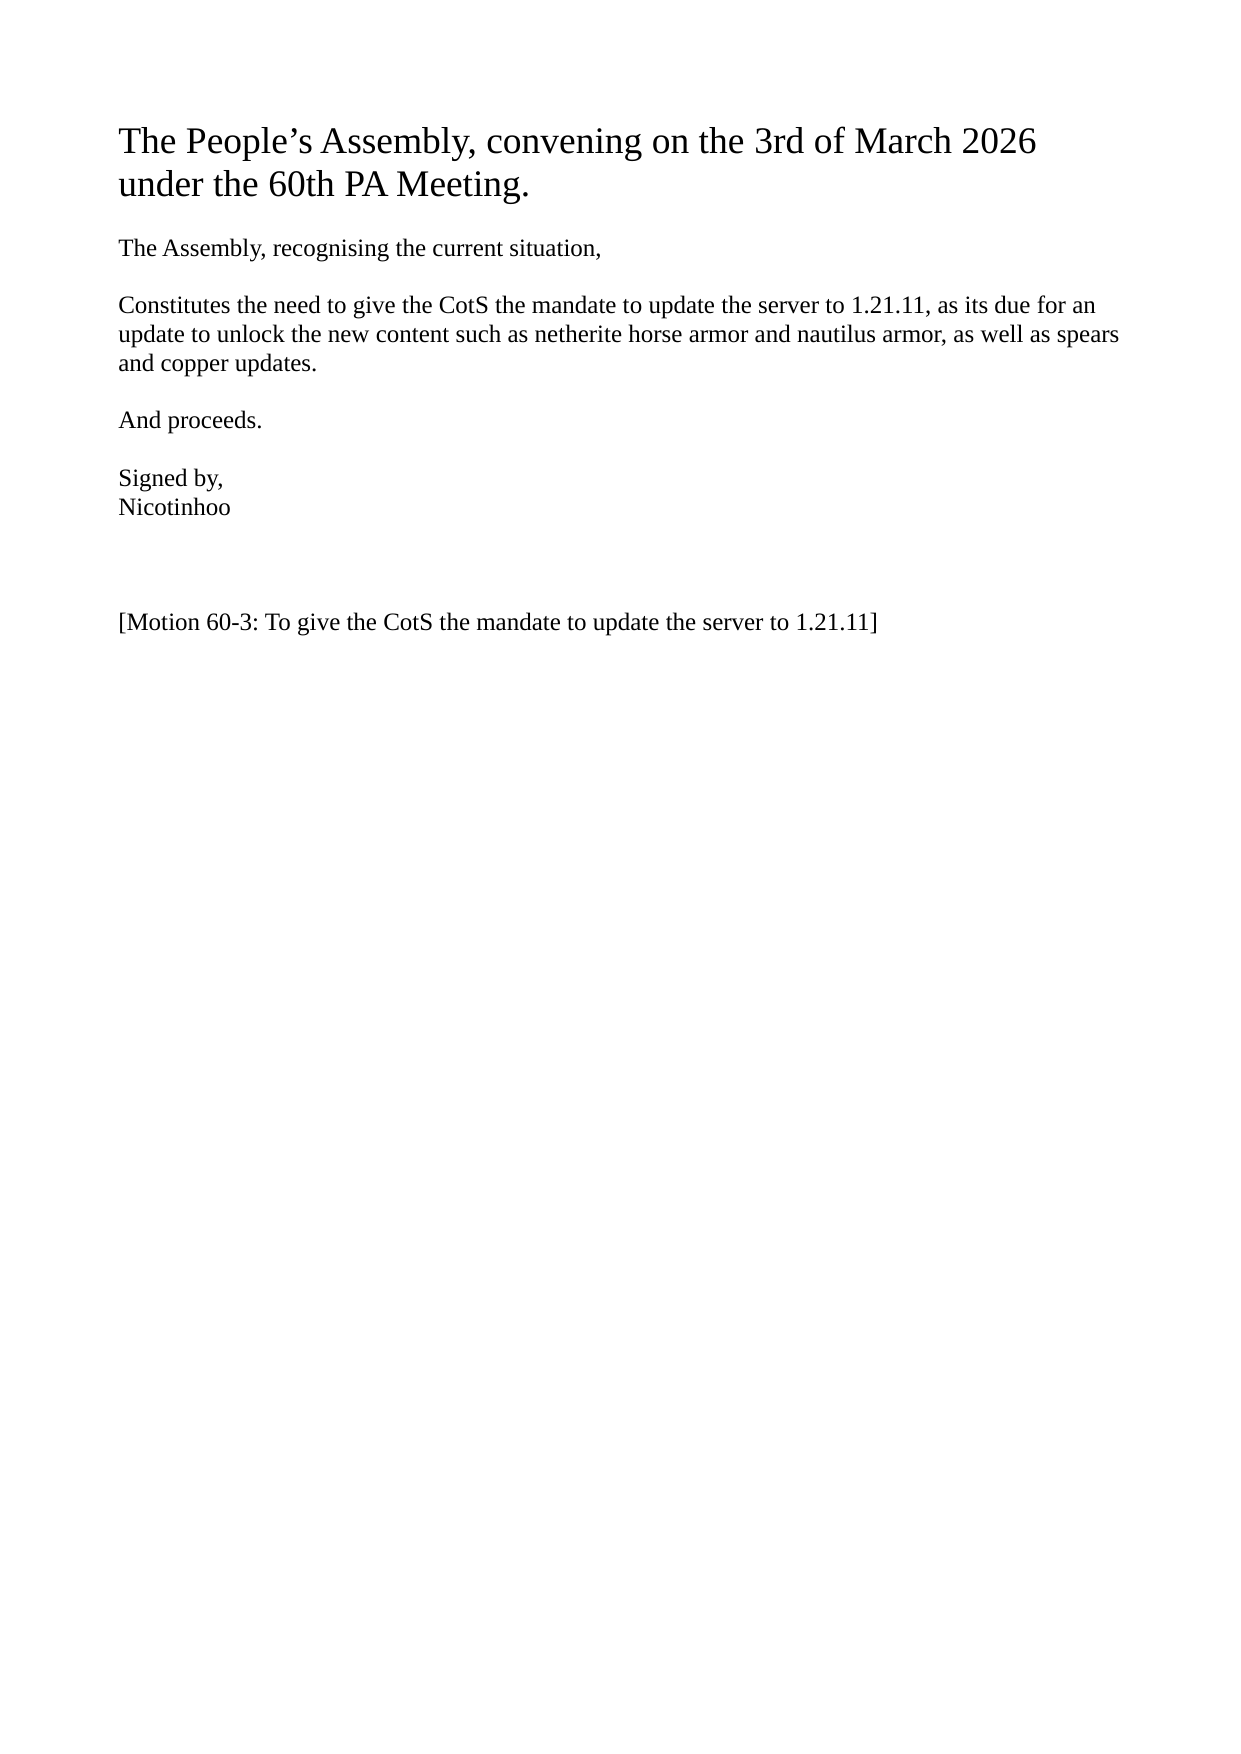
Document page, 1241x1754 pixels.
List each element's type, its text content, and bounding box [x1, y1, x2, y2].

text Constitutes the need to give the CotS the mandate to update the server to 1.21.11, as its due for an update to unlock the new content such as netherite horse armor and nautilus armor, as well as spears and copper updates. [118, 291, 1122, 377]
text And proceeds. [118, 406, 1122, 434]
text [Motion 60-3: To give the CotS the mandate to update the server to 1.21.11] [118, 607, 1122, 636]
text Signed by, [118, 463, 1122, 492]
text The People’s Assembly, convening on the 3rd of March 2026 under the 60th PA Meeting. [118, 118, 1122, 204]
text Nicotinhoo [118, 492, 1122, 521]
text The Assembly, recognising the current situation, [118, 233, 1122, 262]
